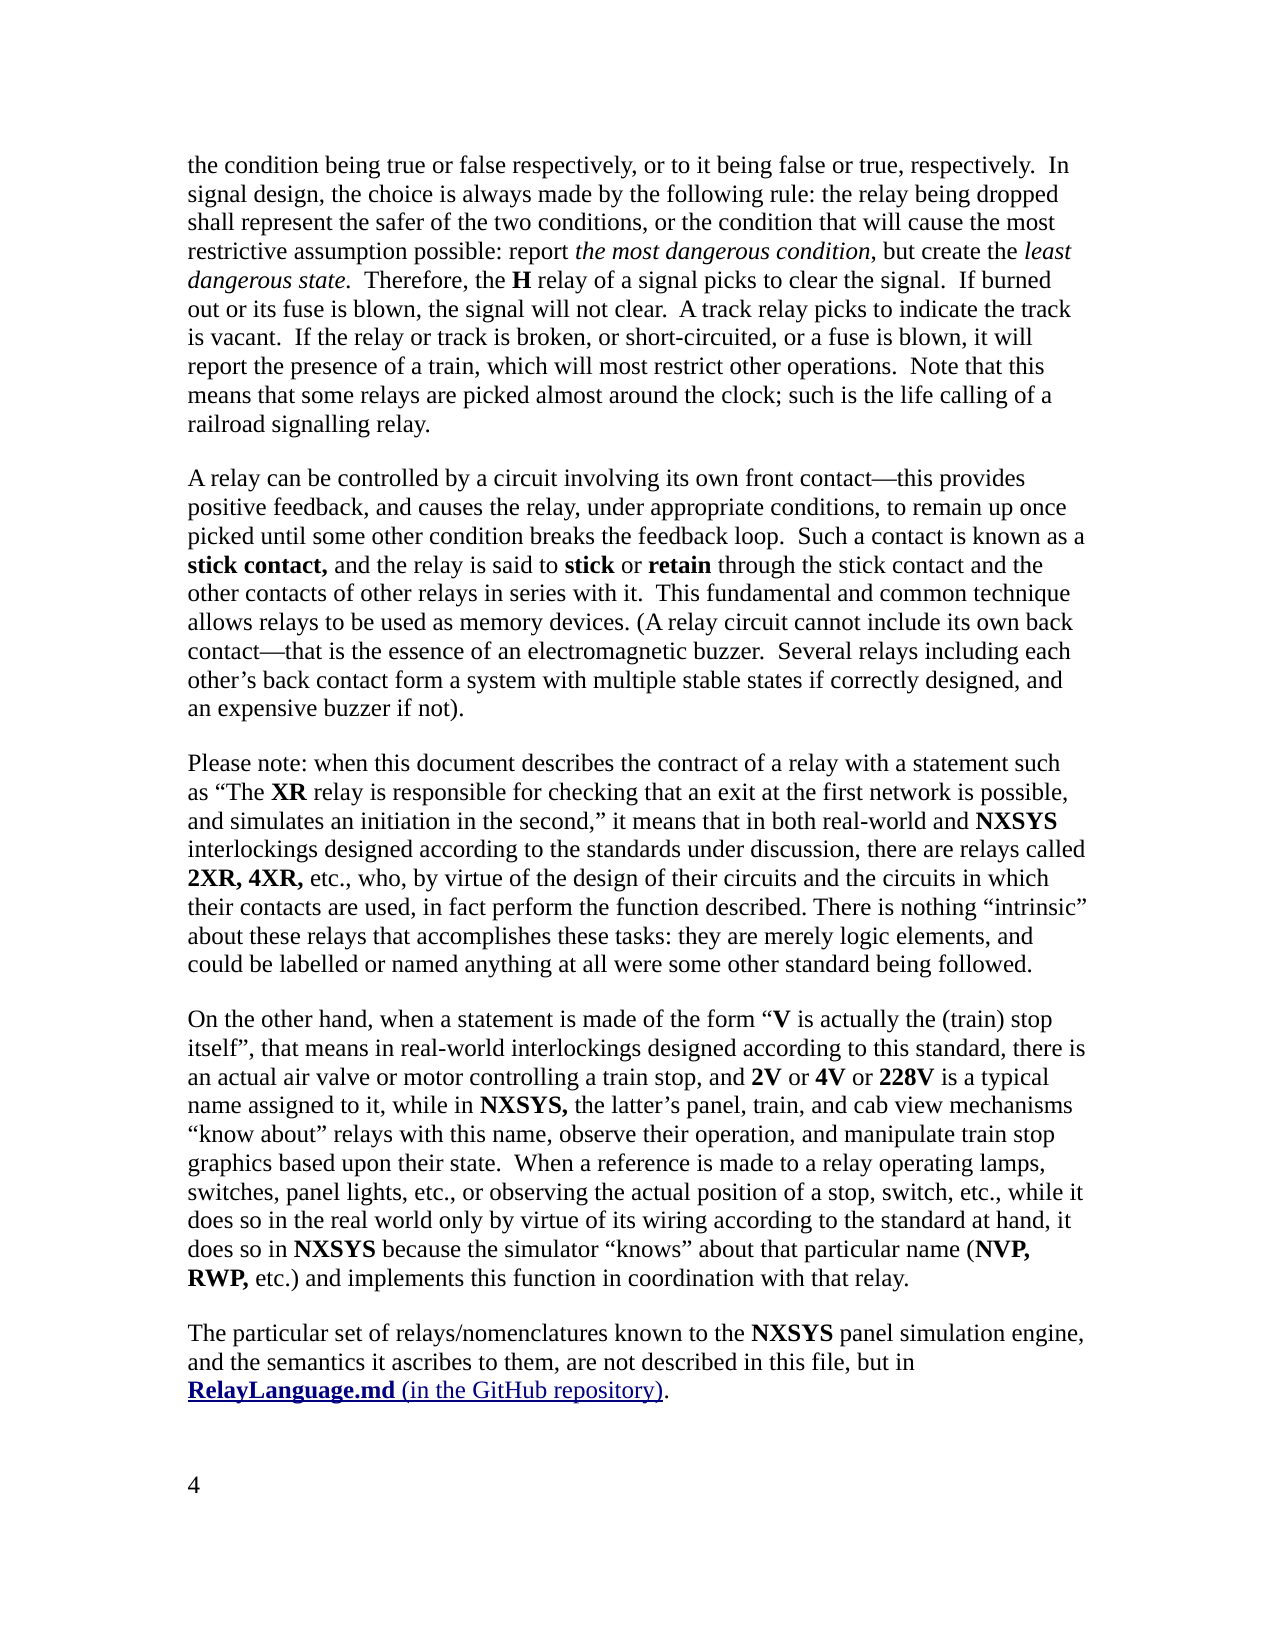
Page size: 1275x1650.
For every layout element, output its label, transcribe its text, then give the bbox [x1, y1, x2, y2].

text Please note: when this document describes the contract of a relay with a statement such as “The XR relay is responsible for checking that an exit at the first network is possible, and simulates an initiation in the second,” it means that in both real-world and NXSYS interlockings designed according to the standards under discussion, there are relays called 2XR, 4XR, etc., who, by virtue of the design of their circuits and the circuits in which their contacts are used, in fact perform the function described. There is nothing “intrinsic” about these relays that accomplishes these tasks: they are merely logic elements, and could be labelled or named anything at all were some other standard being followed. [187, 748, 1087, 978]
text the condition being true or false respectively, or to it being false or true, respectively. In signal design, the choice is always made by the following rule: the relay being dropped shall represent the safer of the two conditions, or the condition that will cause the most restrictive assumption possible: report the most dangerous condition, but create the least dangerous state. Therefore, the H relay of a signal picks to clear the signal. If burned out or its fuse is blown, the signal will not clear. A track relay picks to indicate the track is vacant. If the relay or track is broken, or short-circuited, or a fuse is blown, it will report the presence of a train, which will most restrict other operations. Note that this means that some relays are picked almost around the clock; such is the life calling of a railroad signalling relay. [187, 150, 1087, 437]
text On the other hand, when a statement is made of the form “V is actually the (train) stop itself”, that means in real-world interlockings designed according to this standard, there is an actual air valve or motor controlling a train stop, and 2V or 4V or 228V is a typical name assigned to it, while in NXSYS, the latter’s panel, train, and cab view mechanisms “know about” relays with this name, observe their operation, and manipulate train stop graphics based upon their state. When a reference is made to a relay operating lamps, switches, panel lights, etc., or observing the actual position of a stop, switch, etc., while it does so in the real world only by virtue of its wiring according to the standard at hand, it does so in NXSYS because the simulator “knows” about that particular name (NVP, RWP, etc.) and implements this function in coordination with that relay. [187, 1004, 1087, 1292]
text A relay can be controlled by a circuit involving its own front contact—this provides positive feedback, and causes the relay, under appropriate conditions, to remain up once picked until some other condition breaks the feedback loop. Such a contact is known as a stick contact, and the relay is said to stick or retain through the stick contact and the other contacts of other relays in series with it. This fundamental and common technique allows relays to be used as memory devices. (A relay circuit cannot include its own back contact—that is the essence of an electromagnetic buzzer. Several relays including each other’s back contact form a system with multiple stable states if correctly designed, and an expensive buzzer if not). [187, 463, 1087, 722]
text The particular set of relays/nomenclatures known to the NXSYS panel simulation engine, and the semantics it ascribes to them, are not described in this file, but in RelayLanguage.md (in the GitHub repository). [187, 1318, 1087, 1404]
